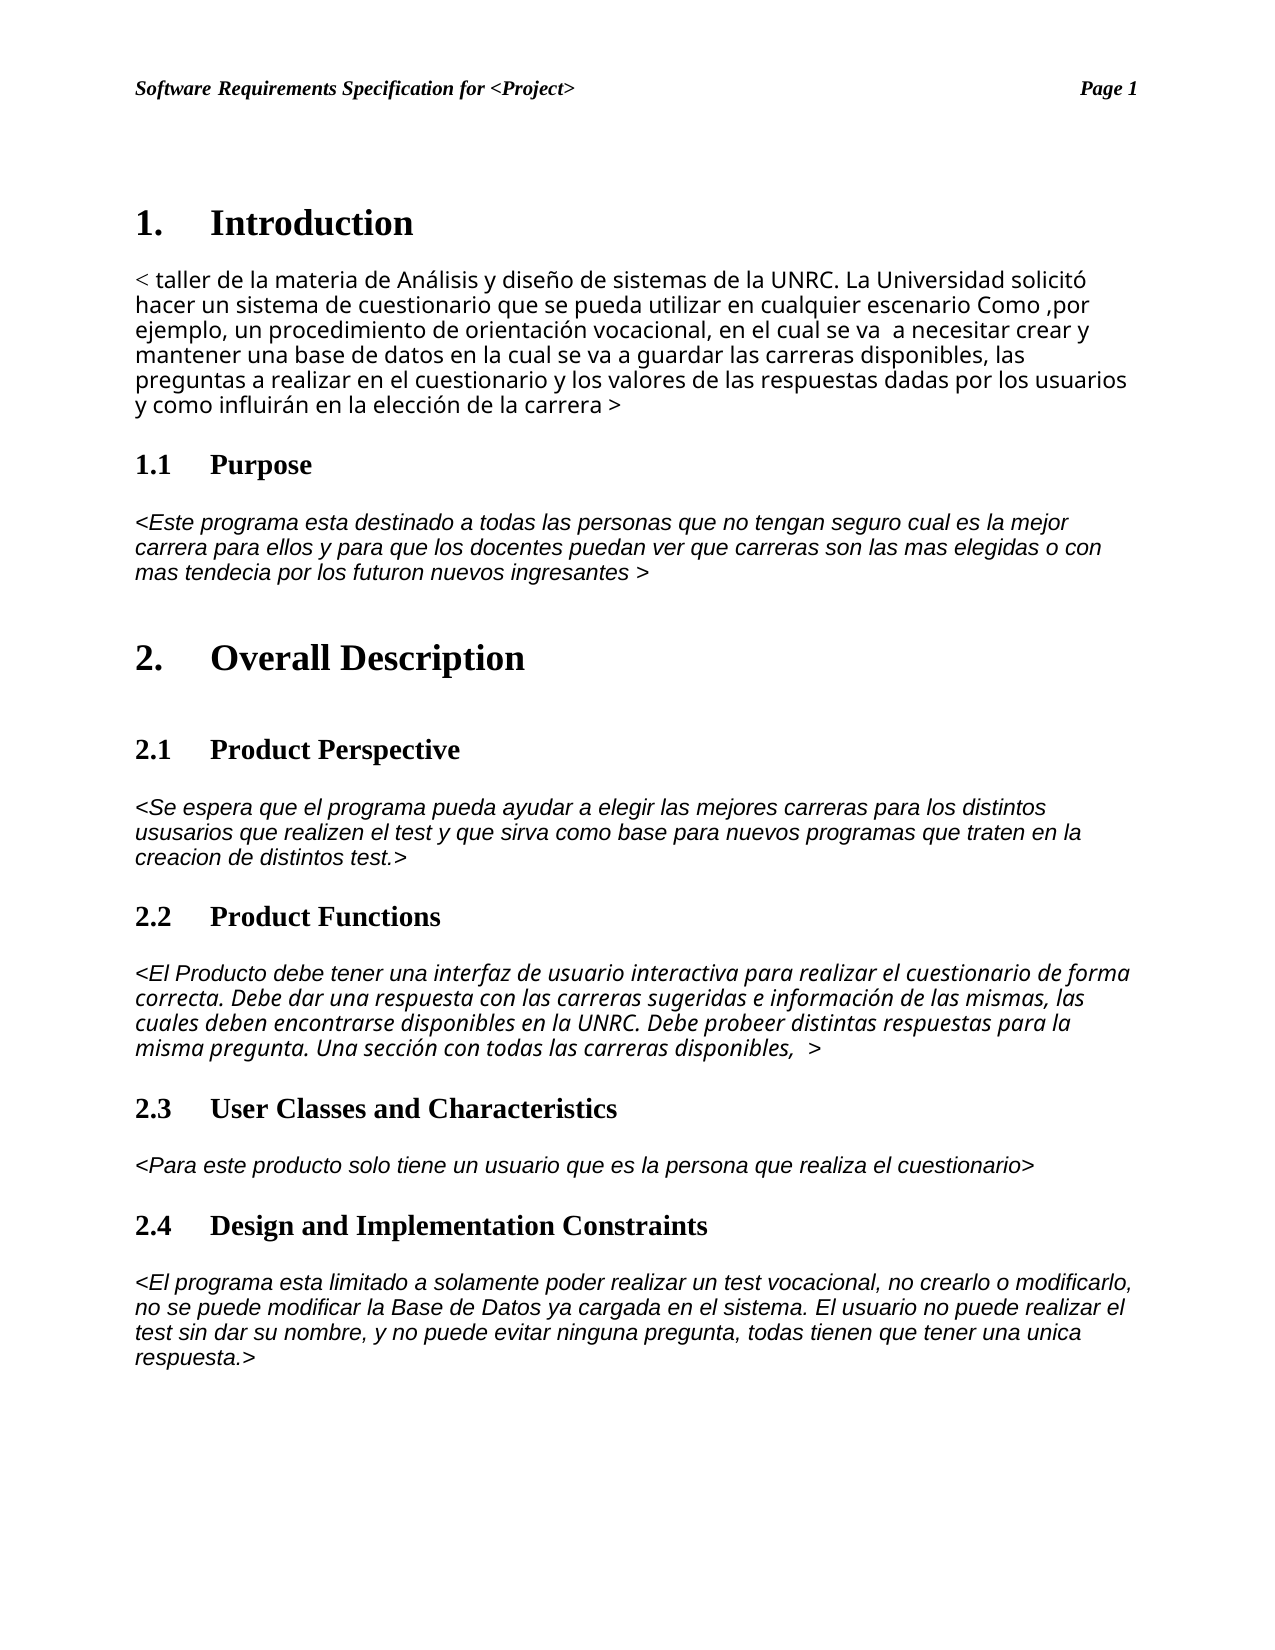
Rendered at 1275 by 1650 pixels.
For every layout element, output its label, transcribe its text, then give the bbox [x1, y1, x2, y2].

subtitle Product Perspective [135, 732, 1140, 766]
subtitle Introduction [135, 200, 1140, 243]
text < taller de la materia de Análisis y diseño de sistemas de la UNRC. La Universidad solicitó hacer un sistema de cuestionario que se pueda utilizar en cualquier escenario Como ,por ejemplo, un procedimiento de orientación vocacional, en el cual se va a necesitar crear y mantener una base de datos en la cual se va a guardar las carreras disponibles, las preguntas a realizar en el cuestionario y los valores de las respuestas dadas por los usuarios y como influirán en la elección de la carrera > [135, 268, 1140, 418]
text <Este programa esta destinado a todas las personas que no tengan seguro cual es la mejor carrera para ellos y para que los docentes puedan ver que carreras son las mas elegidas o con mas tendecia por los futuron nuevos ingresantes > [135, 510, 1140, 585]
subtitle Design and Implementation Constraints [135, 1208, 1140, 1241]
text <El Producto debe tener una interfaz de usuario interactiva para realizar el cuestionario de forma correcta. Debe dar una respuesta con las carreras sugeridas e información de las mismas, las cuales deben encontrarse disponibles en la UNRC. Debe probeer distintas respuestas para la misma pregunta. Una sección con todas las carreras disponibles, > [135, 962, 1140, 1062]
subtitle User Classes and Characteristics [135, 1091, 1140, 1124]
text <Para este producto solo tiene un usuario que es la persona que realiza el cuestionario> [135, 1154, 1140, 1179]
subtitle Overall Description [135, 635, 1140, 678]
subtitle Purpose [135, 447, 1140, 481]
subtitle Product Functions [135, 899, 1140, 933]
text <Se espera que el programa pueda ayudar a elegir las mejores carreras para los distintos ususarios que realizen el test y que sirva como base para nuevos programas que traten en la creacion de distintos test.> [135, 795, 1140, 870]
text <El programa esta limitado a solamente poder realizar un test vocacional, no crearlo o modificarlo, no se puede modificar la Base de Datos ya cargada en el sistema. El usuario no puede realizar el test sin dar su nombre, y no puede evitar ninguna pregunta, todas tienen que tener una unica respuesta.> [135, 1271, 1140, 1371]
